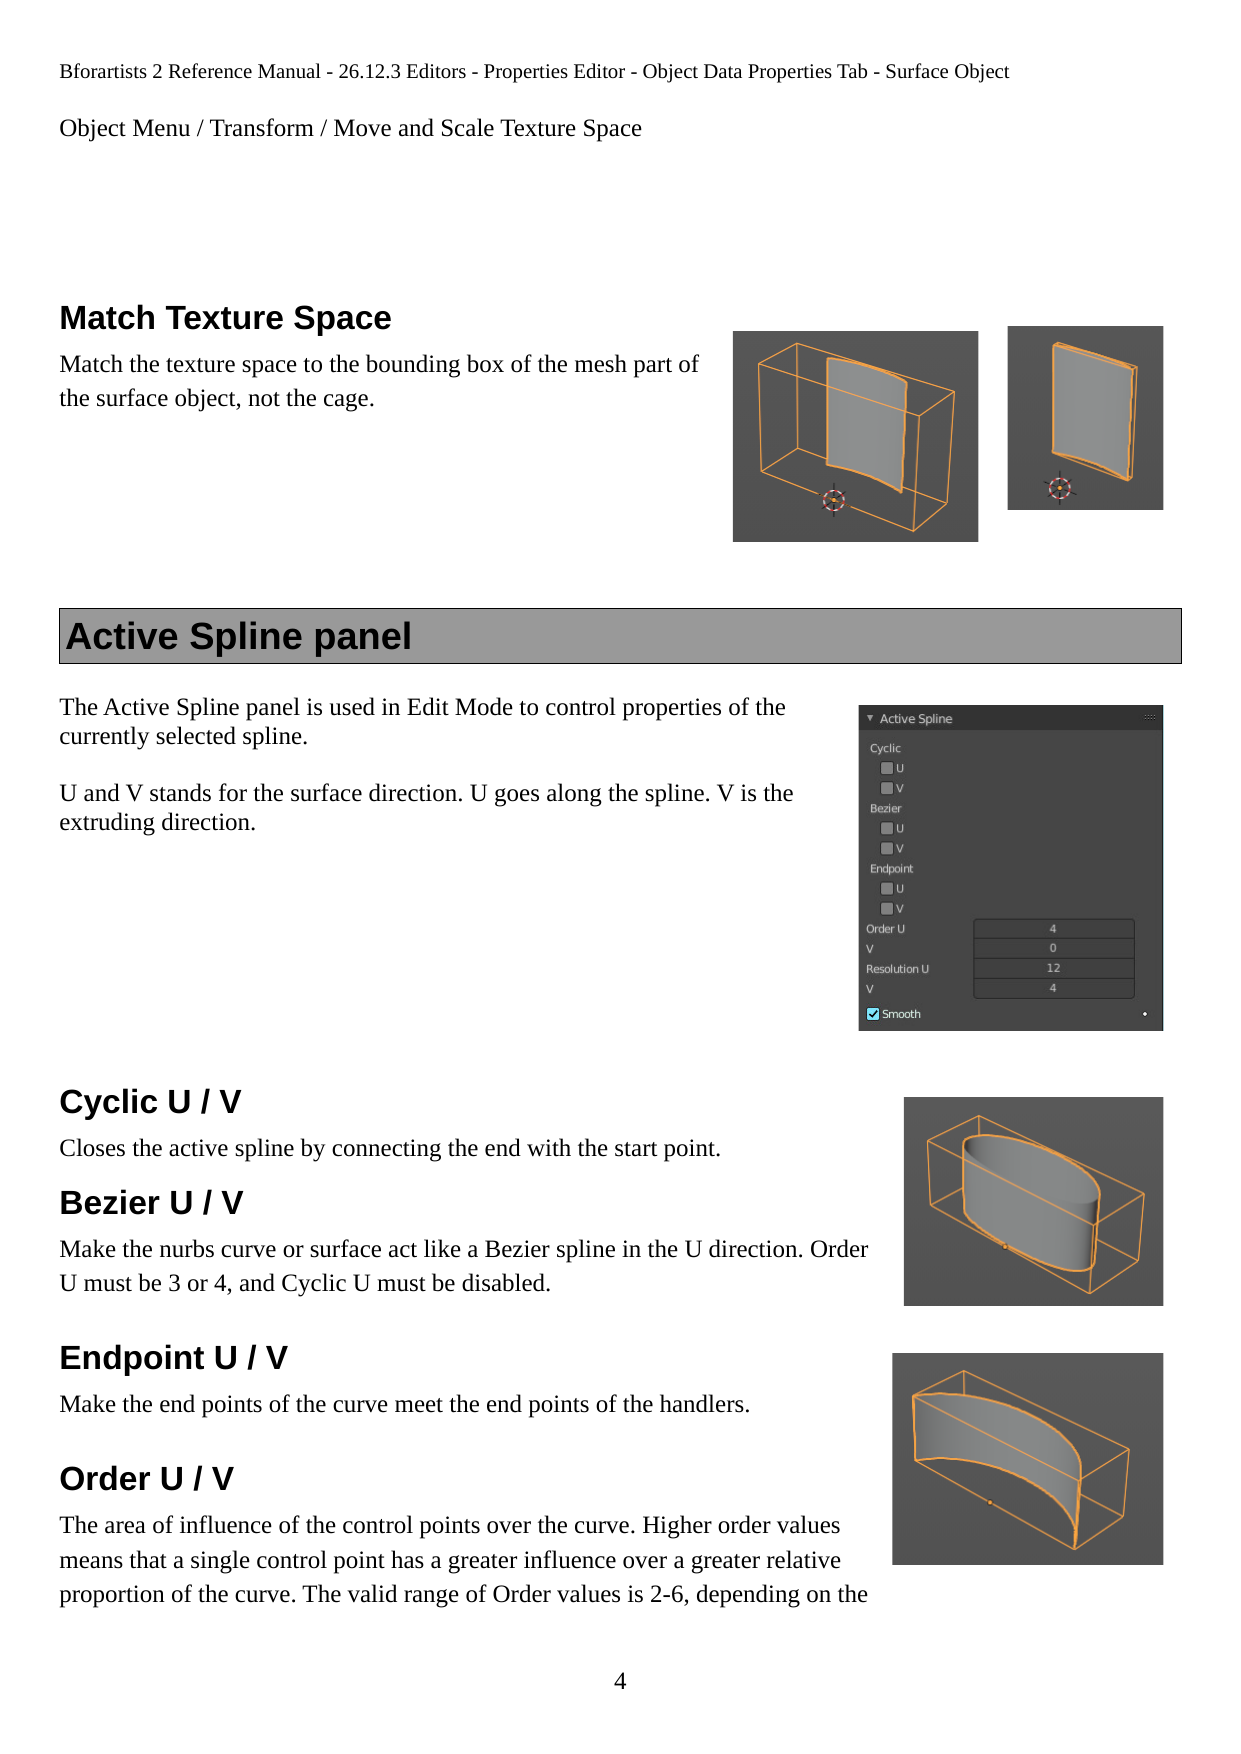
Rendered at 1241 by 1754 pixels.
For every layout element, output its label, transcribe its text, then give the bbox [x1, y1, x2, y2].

subtitle [1164, 1459, 1181, 1498]
subtitle Cyclic U / V [59, 1082, 1181, 1120]
text Object Menu / Transform / Move and Scale Texture Space [59, 113, 1181, 141]
table_header Active Spline panel [60, 609, 1181, 663]
subtitle Bezier U / V [59, 1182, 903, 1221]
subtitle Match Texture Space [59, 297, 1181, 336]
text Make the end points of the curve meet the end points of the handlers. [59, 1389, 892, 1418]
picture [858, 705, 1164, 1031]
text Match the texture space to the bounding box of the mesh part of the surface object, not the cage. [59, 349, 732, 412]
text Closes the active spline by connecting the end with the start point. [59, 1133, 903, 1162]
subtitle Endpoint U / V [59, 1338, 1181, 1377]
picture [892, 1353, 1164, 1565]
text The Active Spline panel is used in Edit Mode to control properties of the currently selected spline. [59, 692, 1181, 750]
subtitle Order U / V [59, 1459, 892, 1498]
subtitle [1164, 1182, 1181, 1221]
text Make the nurbs curve or surface act like a Bezier spline in the U direction. Order U must be 3 or 4, and Cyclic U must be disabled. [59, 1234, 903, 1297]
picture [732, 331, 979, 542]
text The area of influence of the control points over the curve. Higher order values means that a single control point has a greater influence over a greater relative proportion of the curve. The valid range of Order values is 2-6, depending on the [59, 1510, 1181, 1608]
picture [903, 1097, 1164, 1306]
picture [1007, 326, 1164, 510]
text U and V stands for the surface direction. U goes along the spline. V is the extruding direction. [59, 778, 858, 836]
